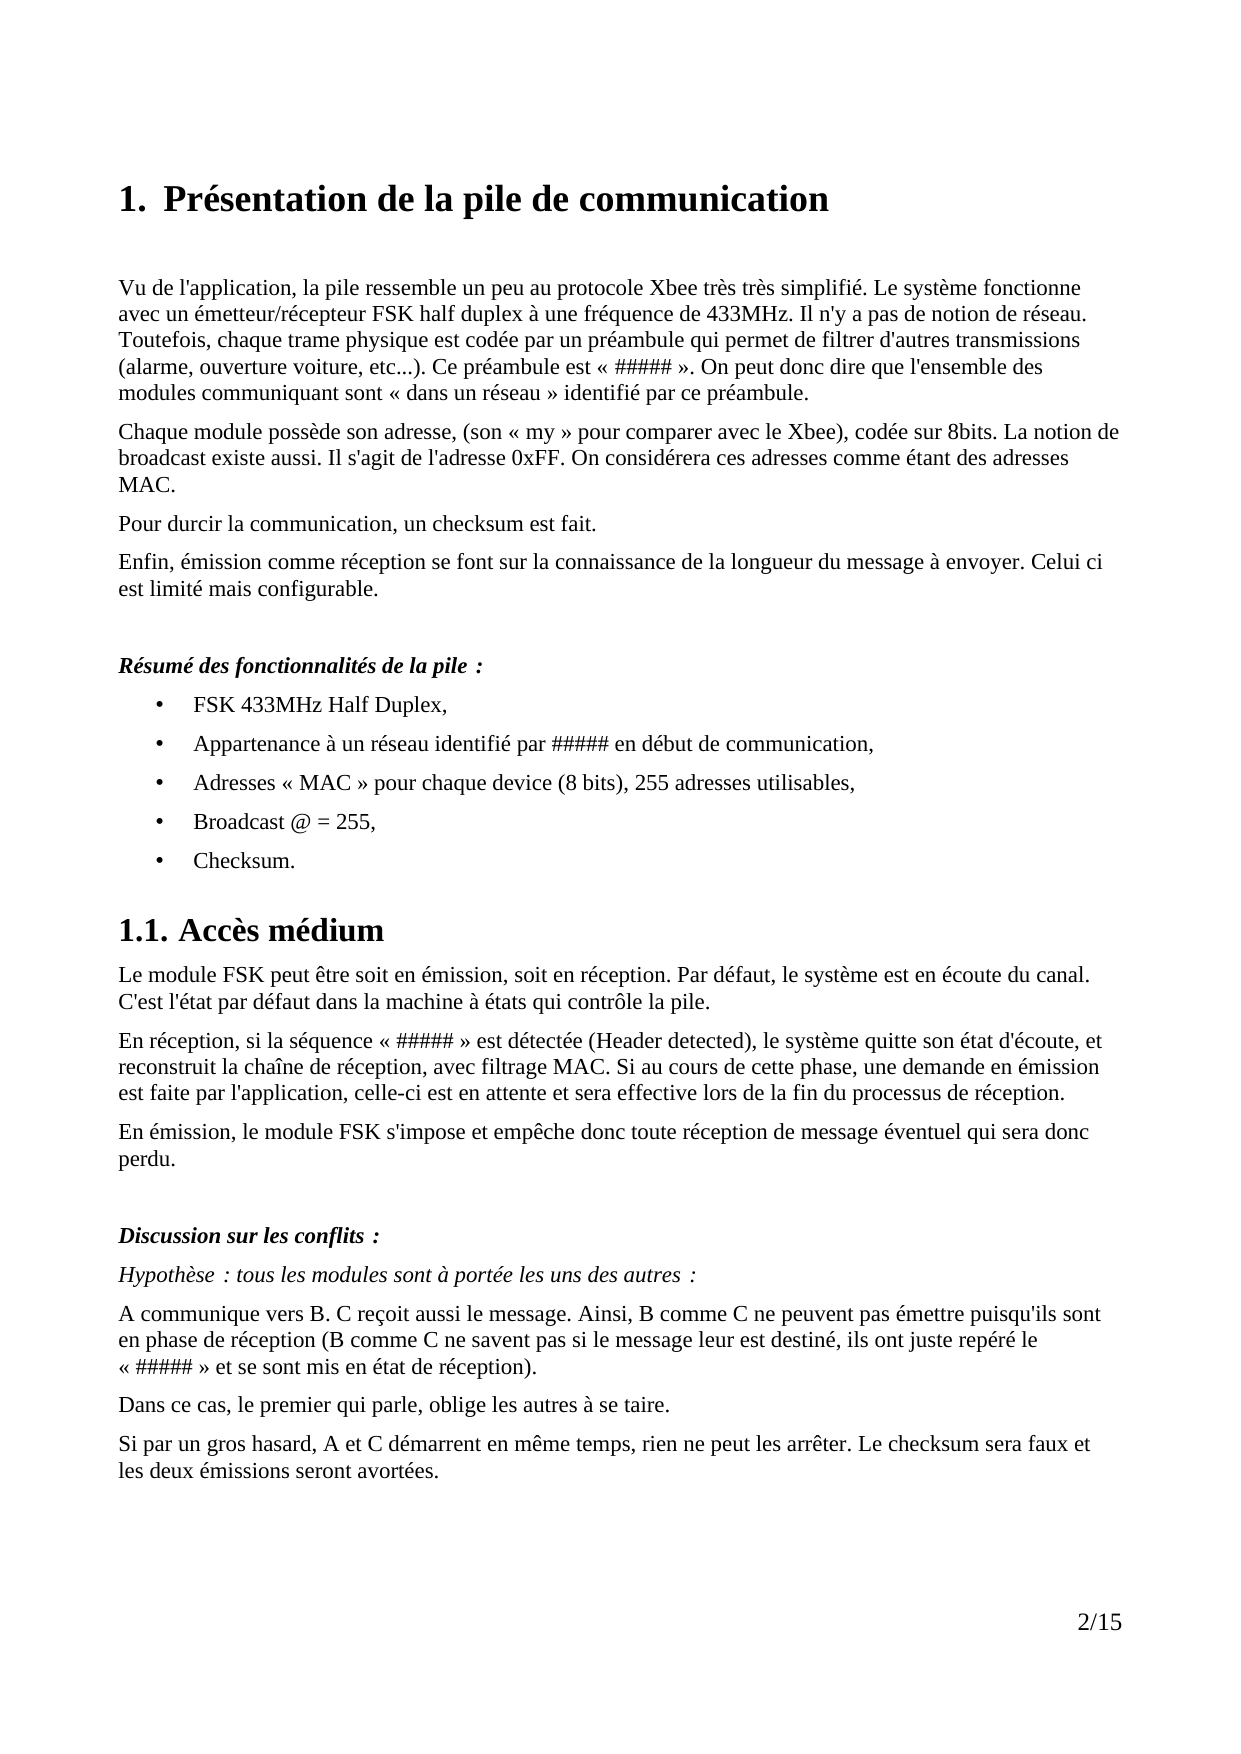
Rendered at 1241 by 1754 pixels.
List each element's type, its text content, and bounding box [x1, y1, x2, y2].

text Si par un gros hasard, A et C démarrent en même temps, rien ne peut les arrêter. Le checksum sera faux et les deux émissions seront avortées. [118, 1430, 1122, 1483]
text Discussion sur les conflits : [118, 1222, 1122, 1249]
text En émission, le module FSK s'impose et empêche donc toute réception de message éventuel qui sera donc perdu. [118, 1118, 1122, 1171]
text A communique vers B. C reçoit aussi le message. Ainsi, B comme C ne peuvent pas émettre puisqu'ils sont en phase de réception (B comme C ne savent pas si le message leur est destiné, ils ont juste repéré le « ##### » et se sont mis en état de réception). [118, 1300, 1122, 1379]
text Le module FSK peut être soit en émission, soit en réception. Par défaut, le système est en écoute du canal. C'est l'état par défaut dans la machine à états qui contrôle la pile. [118, 961, 1122, 1014]
list Appartenance à un réseau identifié par ##### en début de communication, [156, 730, 1122, 757]
subtitle Accès médium [118, 911, 1122, 949]
text Pour durcir la communication, un checksum est fait. [118, 509, 1122, 536]
text Résumé des fonctionnalités de la pile : [118, 652, 1122, 679]
list Broadcast @ = 255, [156, 808, 1122, 834]
text Hypothèse : tous les modules sont à portée les uns des autres : [118, 1261, 1122, 1287]
subtitle Présentation de la pile de communication [118, 176, 1122, 220]
text En réception, si la séquence « ##### » est détectée (Header detected), le système quitte son état d'écoute, et reconstruit la chaîne de réception, avec filtrage MAC. Si au cours de cette phase, une demande en émission est faite par l'application, celle-ci est en attente et sera effective lors de la fin du processus de réception. [118, 1027, 1122, 1106]
list Adresses « MAC » pour chaque device (8 bits), 255 adresses utilisables, [156, 769, 1122, 795]
text Vu de l'application, la pile ressemble un peu au protocole Xbee très très simplifié. Le système fonctionne avec un émetteur/récepteur FSK half duplex à une fréquence de 433MHz. Il n'y a pas de notion de réseau. Toutefois, chaque trame physique est codée par un préambule qui permet de filtrer d'autres transmissions (alarme, ouverture voiture, etc...). Ce préambule est « ##### ». On peut donc dire que l'ensemble des modules communiquant sont « dans un réseau » identifié par ce préambule. [118, 274, 1122, 406]
list FSK 433MHz Half Duplex, [156, 691, 1122, 718]
text Dans ce cas, le premier qui parle, oblige les autres à se taire. [118, 1392, 1122, 1418]
list Checksum. [156, 847, 1122, 873]
text Chaque module possède son adresse, (son « my » pour comparer avec le Xbee), codée sur 8bits. La notion de broadcast existe aussi. Il s'agit de l'adresse 0xFF. On considérera ces adresses comme étant des adresses MAC. [118, 418, 1122, 497]
text Enfin, émission comme réception se font sur la connaissance de la longueur du message à envoyer. Celui ci est limité mais configurable. [118, 548, 1122, 601]
